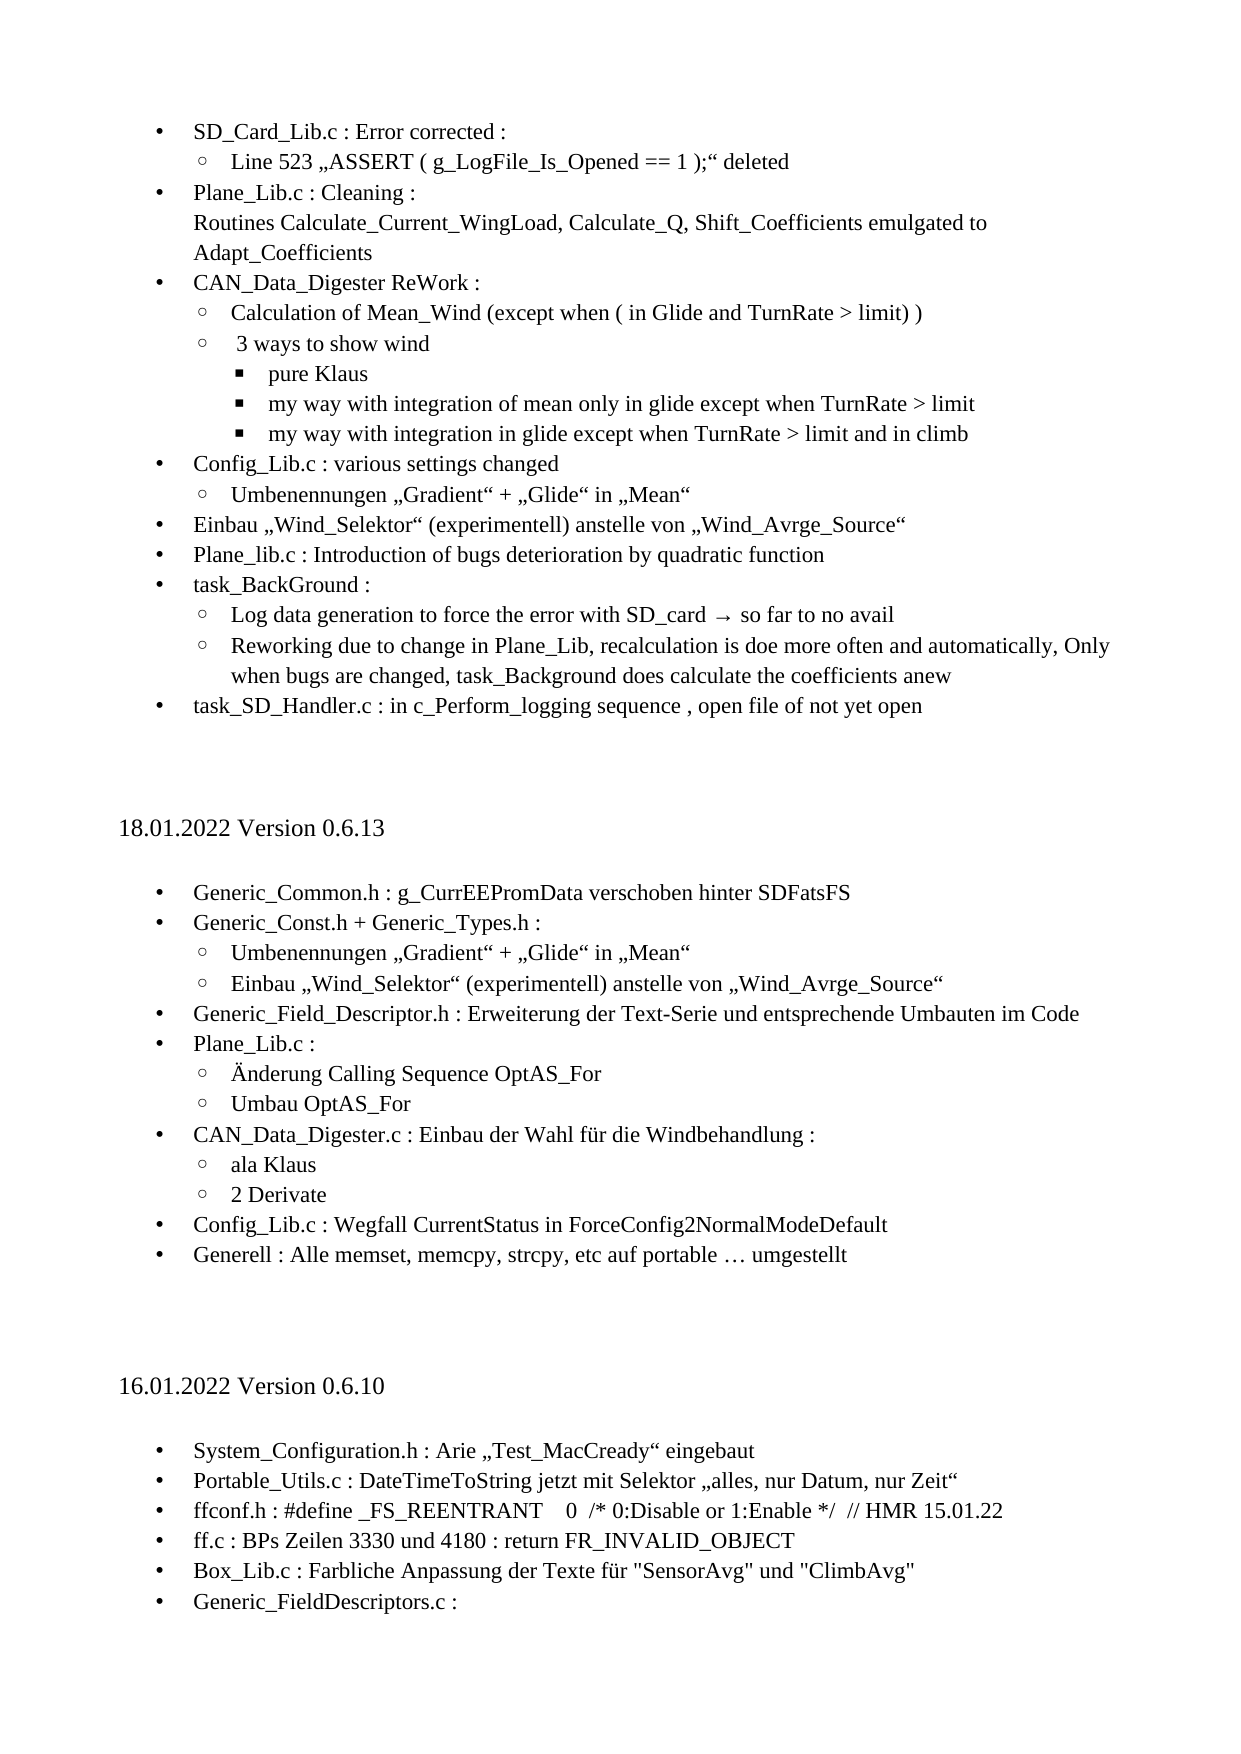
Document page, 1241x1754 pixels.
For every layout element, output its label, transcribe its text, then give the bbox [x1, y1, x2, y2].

list Einbau „Wind_Selektor“ (experimentell) anstelle von „Wind_Avrge_Source“ [193, 969, 1122, 996]
list Plane_Lib.c : Cleaning : Routines Calculate_Current_WingLoad, Calculate_Q, Shift_Coefficients emulgated to Adapt_Coefficients [156, 178, 1122, 265]
list my way with integration in glide except when TurnRate > limit and in climb [231, 420, 1122, 447]
list Generell : Alle memset, memcpy, strcpy, etc auf portable … umgestellt [156, 1241, 1122, 1268]
list Config_Lib.c : Wegfall CurrentStatus in ForceConfig2NormalModeDefault [156, 1211, 1122, 1238]
list Reworking due to change in Plane_Lib, recalculation is doe more often and automatically, Only when bugs are changed, task_Background does calculate the coefficients anew [193, 632, 1122, 688]
text 18.01.2022 Version 0.6.13 [118, 813, 1122, 842]
list 2 Derivate [193, 1181, 1122, 1207]
list Einbau „Wind_Selektor“ (experimentell) anstelle von „Wind_Avrge_Source“ [156, 511, 1122, 537]
list ala Klaus [193, 1151, 1122, 1177]
list Log data generation to force the error with SD_card → so far to no avail [193, 601, 1122, 628]
list Config_Lib.c : various settings changed [156, 450, 1122, 477]
list task_SD_Handler.c : in c_Perform_logging sequence , open file of not yet open [156, 692, 1122, 718]
list CAN_Data_Digester ReWork : [156, 269, 1122, 296]
list Line 523 „ASSERT ( g_LogFile_Is_Opened == 1 );“ deleted [193, 148, 1122, 175]
list ff.c : BPs Zeilen 3330 und 4180 : return FR_INVALID_OBJECT [156, 1527, 1122, 1554]
list my way with integration of mean only in glide except when TurnRate > limit [231, 390, 1122, 416]
list pure Klaus [231, 360, 1122, 386]
text 16.01.2022 Version 0.6.10 [118, 1371, 1122, 1399]
list Generic_Field_Descriptor.h : Erweiterung der Text-Serie und entsprechende Umbauten im Code [156, 1000, 1122, 1026]
list ffconf.h : #define _FS_REENTRANT 0 /* 0:Disable or 1:Enable */ // HMR 15.01.22 [156, 1497, 1122, 1523]
list 3 ways to show wind [193, 329, 1122, 356]
list Box_Lib.c : Farbliche Anpassung der Texte für "SensorAvg" und "ClimbAvg" [156, 1558, 1122, 1584]
list System_Configuration.h : Arie „Test_MacCready“ eingebaut [156, 1437, 1122, 1463]
list CAN_Data_Digester.c : Einbau der Wahl für die Windbehandlung : [156, 1121, 1122, 1147]
list Änderung Calling Sequence OptAS_For [193, 1060, 1122, 1087]
list Umbenennungen „Gradient“ + „Glide“ in „Mean“ [193, 481, 1122, 507]
list Generic_Const.h + Generic_Types.h : [156, 909, 1122, 936]
list Umbenennungen „Gradient“ + „Glide“ in „Mean“ [193, 939, 1122, 966]
list task_BackGround : [156, 571, 1122, 598]
list Umbau OptAS_For [193, 1090, 1122, 1117]
list Generic_FieldDescriptors.c : [156, 1588, 1122, 1614]
list SD_Card_Lib.c : Error corrected : [156, 118, 1122, 144]
list Calculation of Mean_Wind (except when ( in Glide and TurnRate > limit) ) [193, 299, 1122, 326]
list Plane_lib.c : Introduction of bugs deterioration by quadratic function [156, 541, 1122, 567]
list Portable_Utils.c : DateTimeToString jetzt mit Selektor „alles, nur Datum, nur Zeit“ [156, 1467, 1122, 1493]
list Generic_Common.h : g_CurrEEPromData verschoben hinter SDFatsFS [156, 879, 1122, 905]
list Plane_Lib.c : [156, 1030, 1122, 1056]
